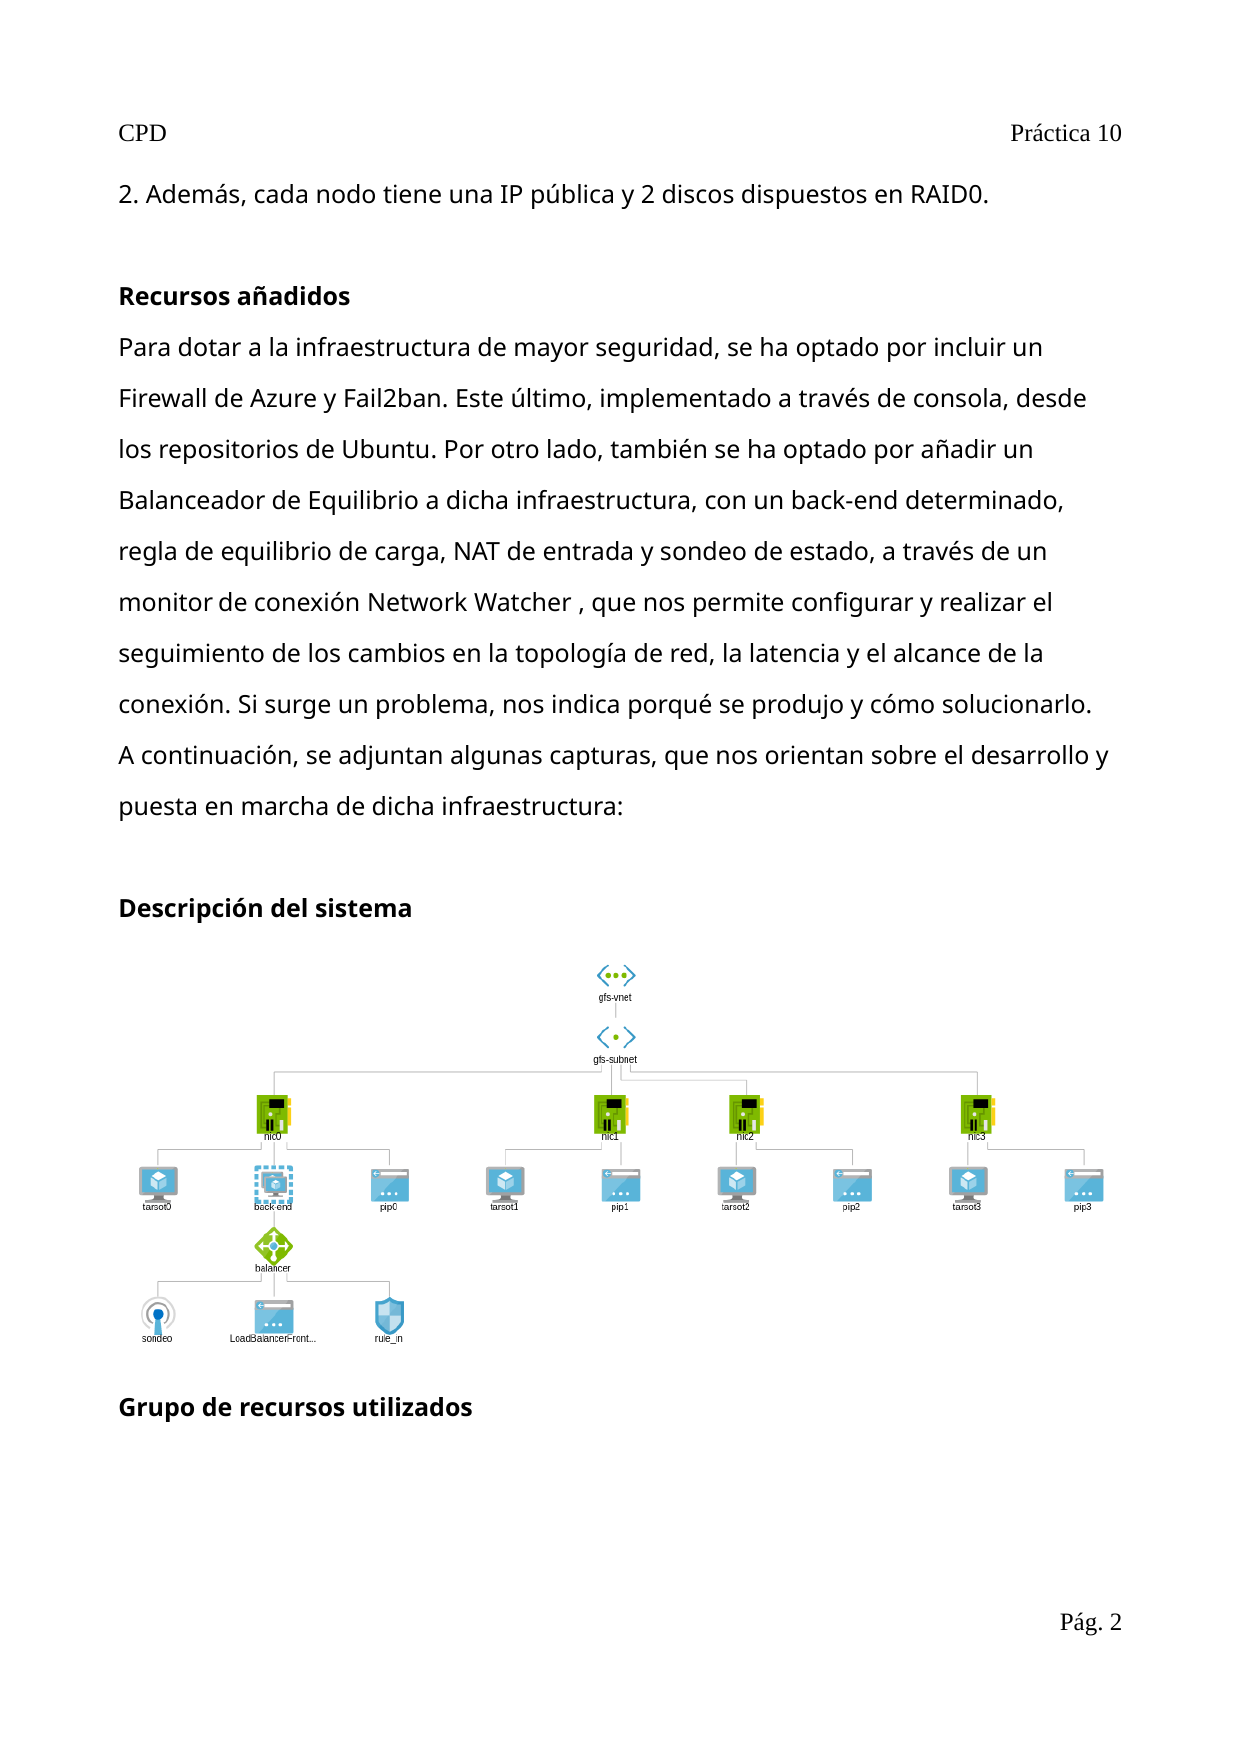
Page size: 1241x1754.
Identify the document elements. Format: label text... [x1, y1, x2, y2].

text Descripción del sistema [118, 891, 1122, 925]
text Grupo de recursos utilizados [118, 1373, 1122, 1423]
text A continuación, se adjuntan algunas capturas, que nos orientan sobre el desarrollo y puesta en marcha de dicha infraestructura: [118, 738, 1122, 823]
text Para dotar a la infraestructura de mayor seguridad, se ha optado por incluir un Firewall de Azure y Fail2ban. Este último, implementado a través de consola, desde los repositorios de Ubuntu. Por otro lado, también se ha optado por añadir un Balanceador de Equilibrio a dicha infraestructura, con un back-end determinado, regla de equilibrio de carga, NAT de entrada y sondeo de estado, a través de un monitor de conexión Network Watcher , que nos permite configurar y realizar el seguimiento de los cambios en la topología de red, la latencia y el alcance de la conexión. Si surge un problema, nos indica porqué se produjo y cómo solucionarlo. [118, 329, 1122, 721]
text 2. Además, cada nodo tiene una IP pública y 2 discos dispuestos en RAID0. [118, 176, 1122, 210]
text Recursos añadidos [118, 278, 1122, 312]
picture [118, 942, 1122, 1373]
